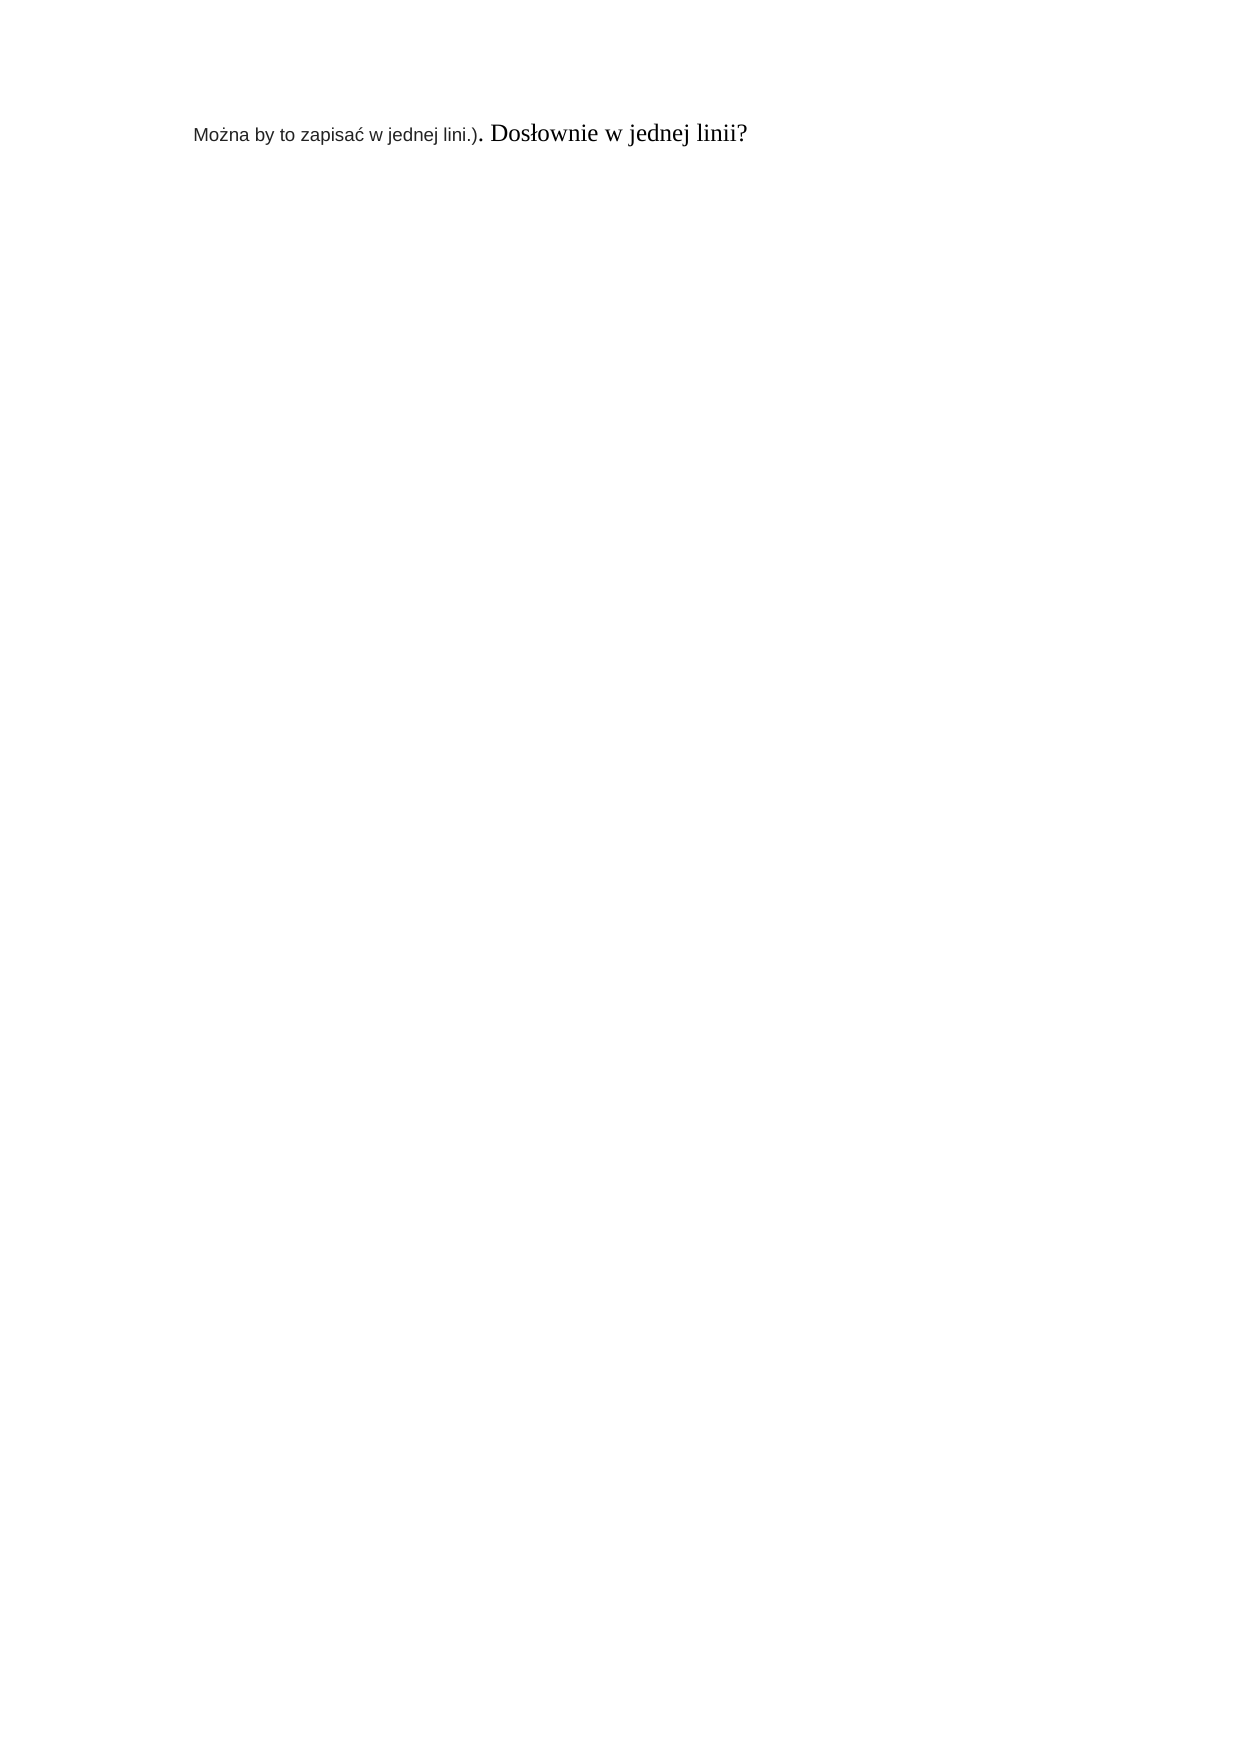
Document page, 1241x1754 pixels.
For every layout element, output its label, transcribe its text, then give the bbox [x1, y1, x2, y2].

list Można by to zapisać w jednej lini.). Dosłownie w jednej linii? [156, 118, 1122, 147]
